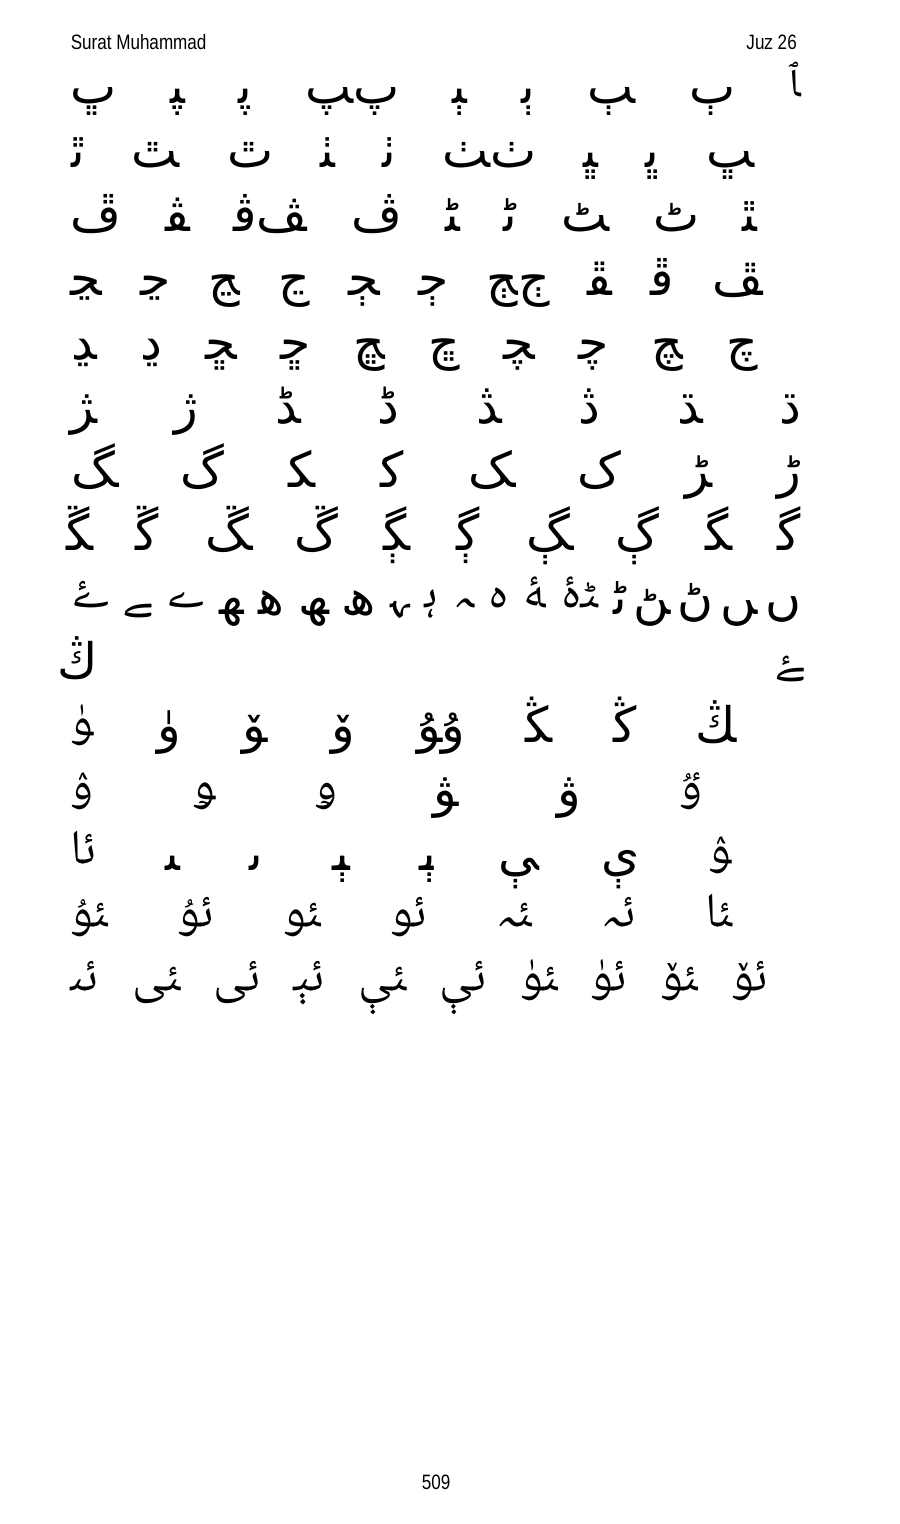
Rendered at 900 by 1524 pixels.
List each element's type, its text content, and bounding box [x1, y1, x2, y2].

text ﭑ ﭒ ﭓ ﭔ ﭕ ﭖﭗ ﭘ ﭙ ﭚ [71, 60, 801, 124]
text ﯝ ﯞ ﯟ ﯠ ﯡ ﯢ [71, 762, 801, 826]
text ﯔ ﯕ ﯖ ﯗﯘ ﯙ ﯚ ﯛ ﯜ [71, 698, 801, 762]
text ﮞ ﮟ ﮠ ﮡ ﮢ ﮣﮤ ﮥ ﮦ ﮧ ﮨ ﮩ ﮪ ﮫ ﮬ ﮭ ﮮ ﮯ ﮰ ﮱ ﯓ [71, 571, 801, 698]
text ﭥ ﭦ ﭧ ﭨ ﭩ ﭪ ﭫﭬ ﭭ ﭮ [71, 188, 801, 252]
text ﭛ ﭜ ﭝ ﭞﭟ ﭠ ﭡ ﭢ ﭣ ﭤ [71, 124, 801, 188]
text ﭺ ﭻ ﭼ ﭽ ﭾ ﭿ ﮀ ﮁ ﮂ ﮃ [71, 315, 801, 379]
text ﭯ ﭰ ﭱ ﭲﭳ ﭴ ﭵ ﭶ ﭷ ﭸ ﭹ [71, 252, 801, 315]
text ﯣ ﯤ ﯥ ﯦ ﯧ ﯨ ﯩ ﯪ [71, 826, 801, 890]
text ﮄ ﮅ ﮆ ﮇ ﮈ ﮉ ﮊ ﮋ [71, 379, 801, 443]
text ﯲ ﯳ ﯴ ﯵ ﯶ ﯷ ﯸ ﯹ ﯺ ﯻ [71, 954, 801, 1018]
text ﮌ ﮍ ﮎ ﮏ ﮐ ﮑ ﮒ ﮓ [71, 443, 801, 507]
text ﮔ ﮕ ﮖ ﮗ ﮘ ﮙ ﮚ ﮛ ﮜ ﮝ [71, 507, 801, 571]
text ﯫ ﯬ ﯭ ﯮ ﯯ ﯰ ﯱ [71, 890, 801, 954]
